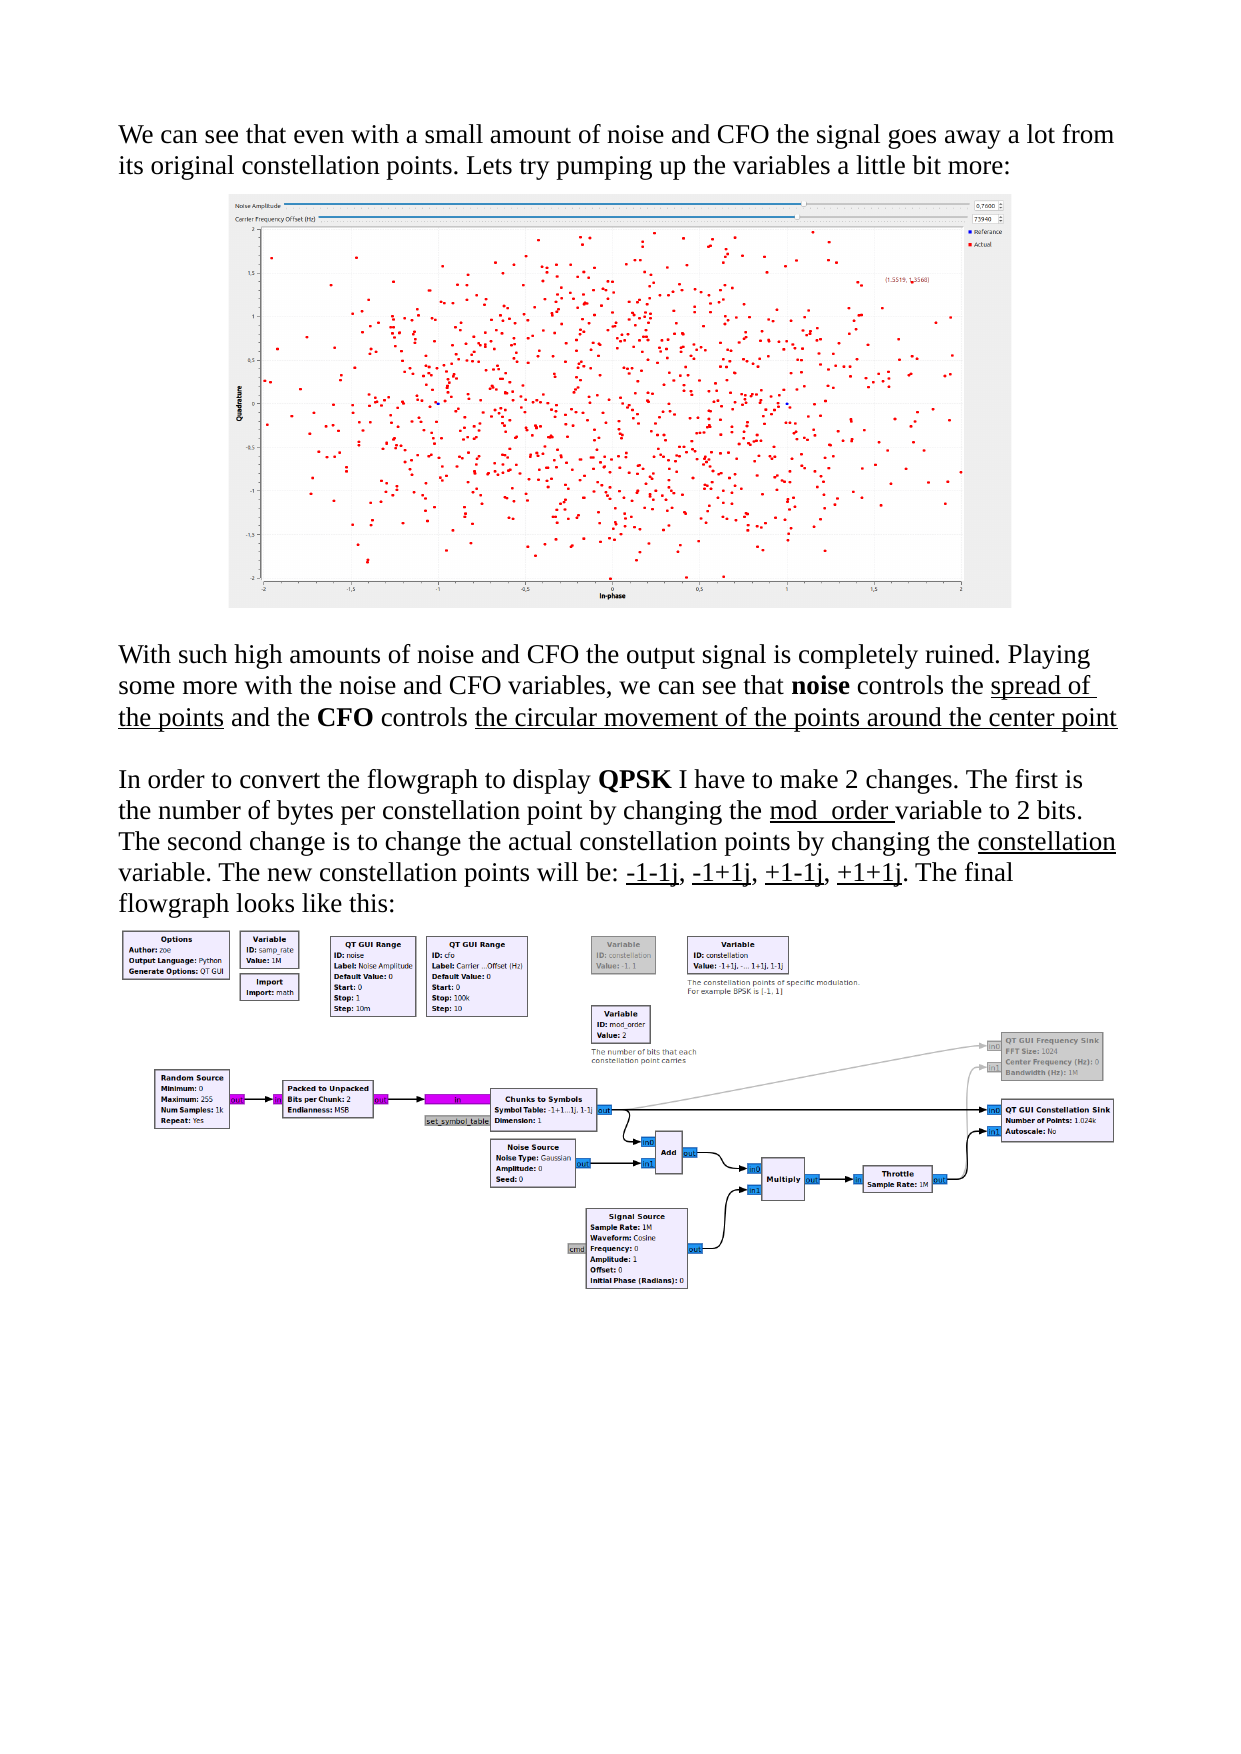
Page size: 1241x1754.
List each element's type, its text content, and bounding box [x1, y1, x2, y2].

picture [118, 928, 1123, 1295]
picture [228, 194, 1012, 608]
text In order to convert the flowgraph to display QPSK I have to make 2 changes. The first is the number of bytes per constellation point by changing the mod_order variable to 2 bits. The second change is to change the actual constellation points by changing the constellation variable. The new constellation points will be: -1-1j, -1+1j, +1-1j, +1+1j. The final flowgraph looks like this: [118, 763, 1122, 919]
text With such high amounts of noise and CFO the output signal is completely ruined. Playing some more with the noise and CFO variables, we can see that noise controls the spread of the points and the CFO controls the circular movement of the points around the center point [118, 638, 1122, 732]
text We can see that even with a small amount of noise and CFO the signal goes away a lot from its original constellation points. Lets try pumping up the variables a little bit more: [118, 118, 1122, 180]
